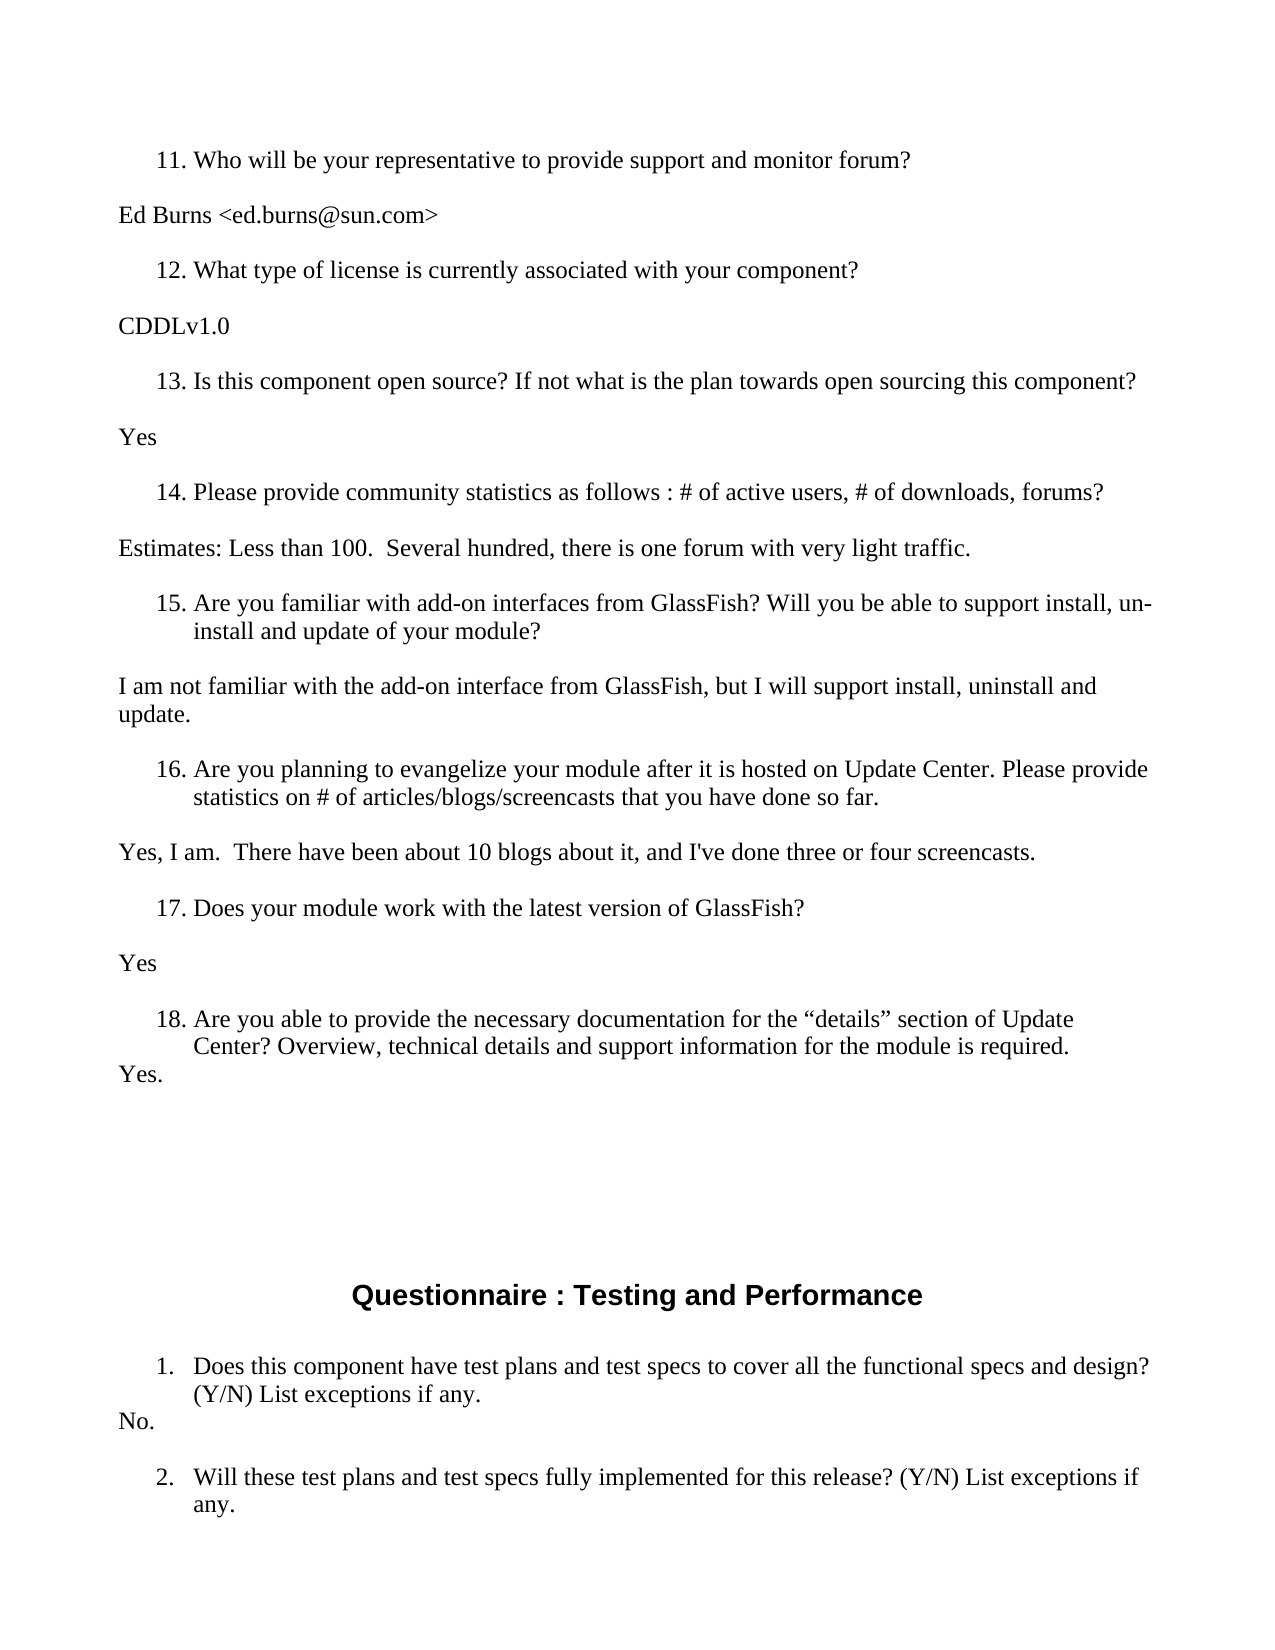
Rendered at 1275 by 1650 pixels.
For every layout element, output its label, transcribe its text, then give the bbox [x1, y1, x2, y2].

list Does this component have test plans and test specs to cover all the functional specs and design? (Y/N) List exceptions if any. [156, 1352, 1157, 1407]
text CDDLv1.0 [118, 312, 1157, 340]
text Yes [118, 423, 1157, 451]
text Yes [118, 949, 1157, 977]
list Are you able to provide the necessary documentation for the “details” section of Update Center? Overview, technical details and support information for the module is required. [156, 1005, 1157, 1060]
text No. [118, 1407, 1157, 1435]
list Are you familiar with add-on interfaces from GlassFish? Will you be able to support install, un-install and update of your module? [156, 589, 1157, 644]
text I am not familiar with the add-on interface from GlassFish, but I will support install, uninstall and update. [118, 672, 1157, 728]
subtitle Questionnaire : Testing and Performance [118, 1279, 1157, 1312]
list Please provide community statistics as follows : # of active users, # of downloads, forums? [156, 478, 1157, 506]
list Who will be your representative to provide support and monitor forum? [156, 146, 1157, 173]
text Estimates: Less than 100. Several hundred, there is one forum with very light traffic. [118, 534, 1157, 561]
list Will these test plans and test specs fully implemented for this release? (Y/N) List exceptions if any. [156, 1463, 1157, 1518]
list What type of license is currently associated with your component? [156, 257, 1157, 284]
text Yes. [118, 1060, 1157, 1088]
list Are you planning to evangelize your module after it is hosted on Update Center. Please provide statistics on # of articles/blogs/screencasts that you have done so far. [156, 755, 1157, 811]
text Yes, I am. There have been about 10 blogs about it, and I've done three or four screencasts. [118, 838, 1157, 866]
list Is this component open source? If not what is the plan towards open sourcing this component? [156, 367, 1157, 395]
text Ed Burns <ed.burns@sun.com> [118, 201, 1157, 229]
list Does your module work with the latest version of GlassFish? [156, 894, 1157, 922]
